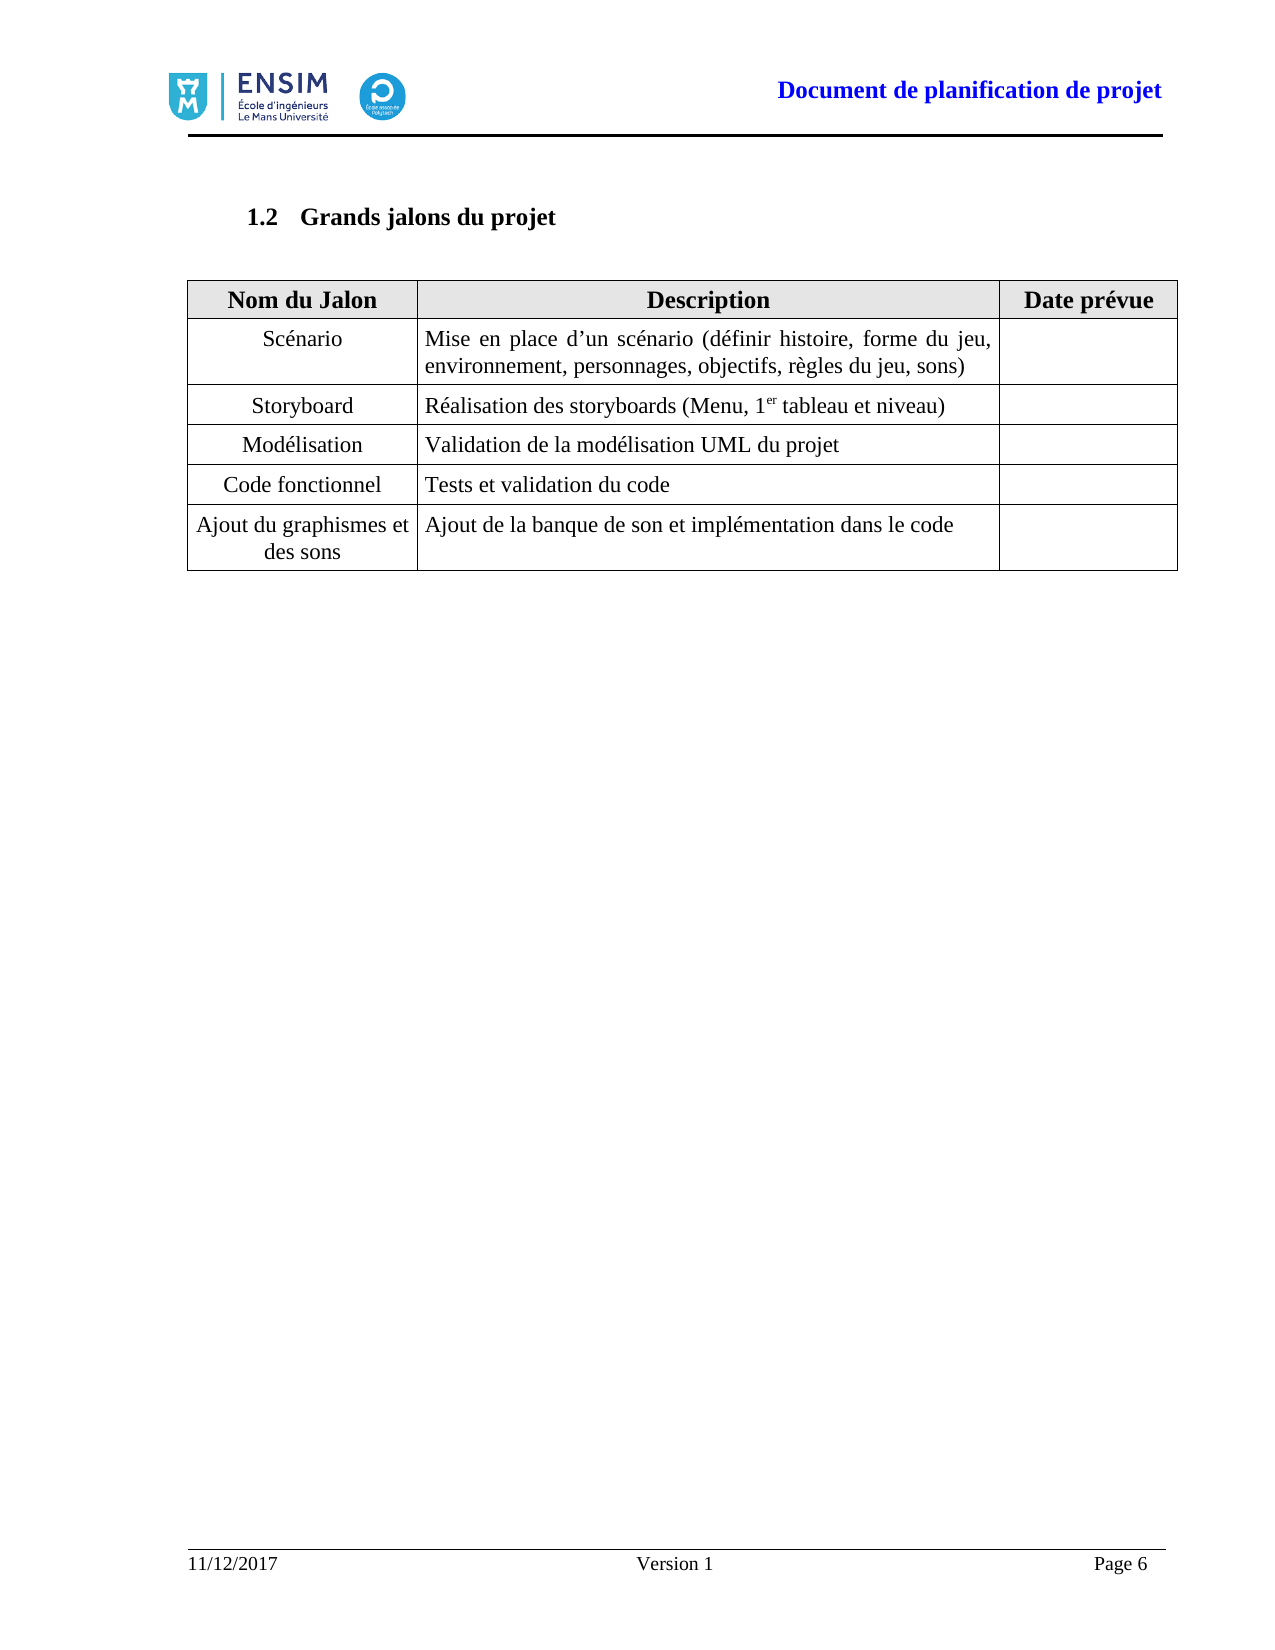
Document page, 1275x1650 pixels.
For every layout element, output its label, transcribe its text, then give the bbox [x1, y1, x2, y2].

table_cell Modélisation [188, 425, 417, 464]
table_cell [1000, 385, 1177, 424]
subtitle Grands jalons du projet [247, 202, 1163, 231]
table_cell Validation de la modélisation UML du projet [418, 425, 999, 464]
table_cell Ajout du graphismes et des sons [188, 505, 417, 570]
table_cell Mise en place d’un scénario (définir histoire, forme du jeu, environnement, personnages, objectifs, règles du jeu, sons) [418, 319, 999, 384]
table_cell Réalisation des storyboards (Menu, 1er tableau et niveau) [418, 385, 999, 424]
table_cell [1000, 505, 1177, 570]
table_header Date prévue [1000, 281, 1177, 318]
table_cell Ajout de la banque de son et implémentation dans le code [418, 505, 999, 570]
table_cell Code fonctionnel [188, 465, 417, 504]
table_cell [1000, 425, 1177, 464]
table_header Nom du Jalon [188, 281, 417, 318]
picture [157, 63, 419, 129]
table_cell Tests et validation du code [418, 465, 999, 504]
table_cell Storyboard [188, 385, 417, 424]
table_header Description [418, 281, 999, 318]
table_cell [1000, 465, 1177, 504]
table_cell [1000, 319, 1177, 384]
table_cell Scénario [188, 319, 417, 384]
